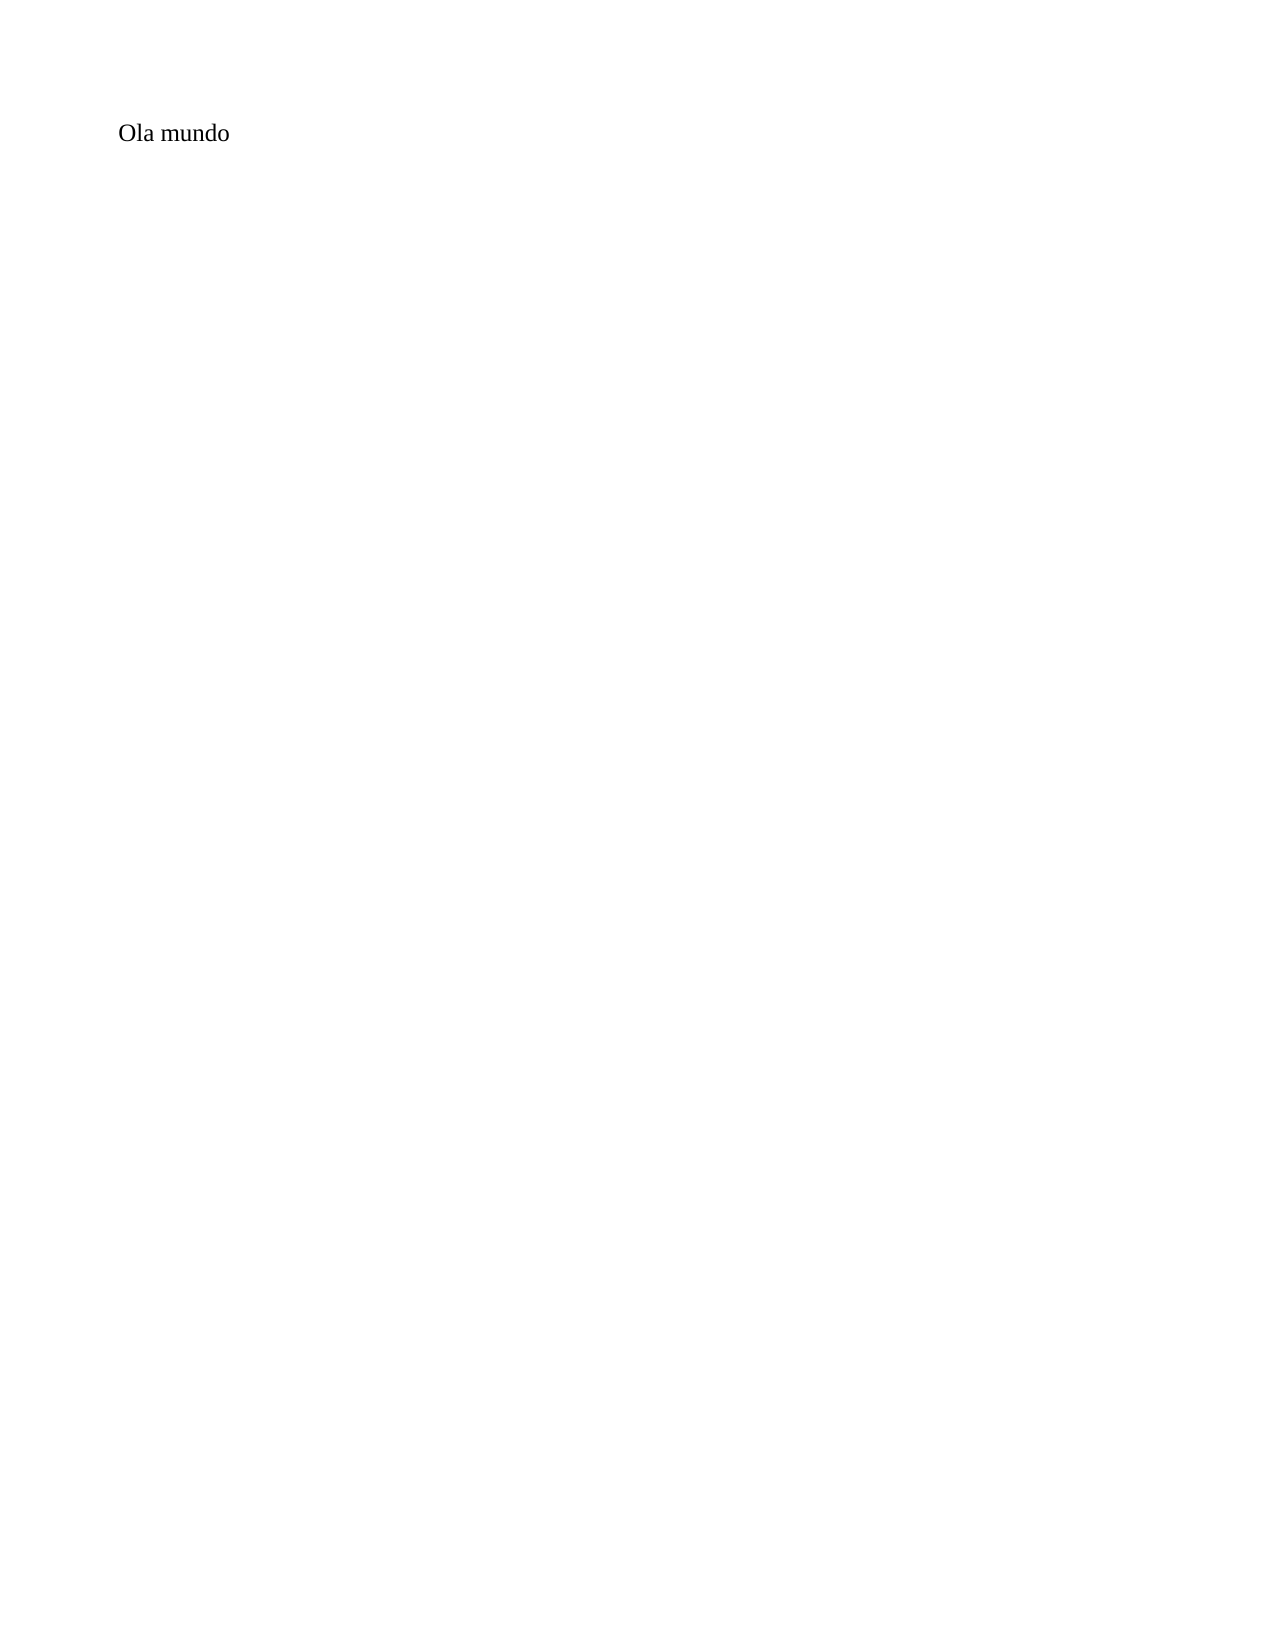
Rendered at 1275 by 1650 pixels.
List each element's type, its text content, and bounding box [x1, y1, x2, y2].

text Ola mundo [118, 118, 1157, 147]
